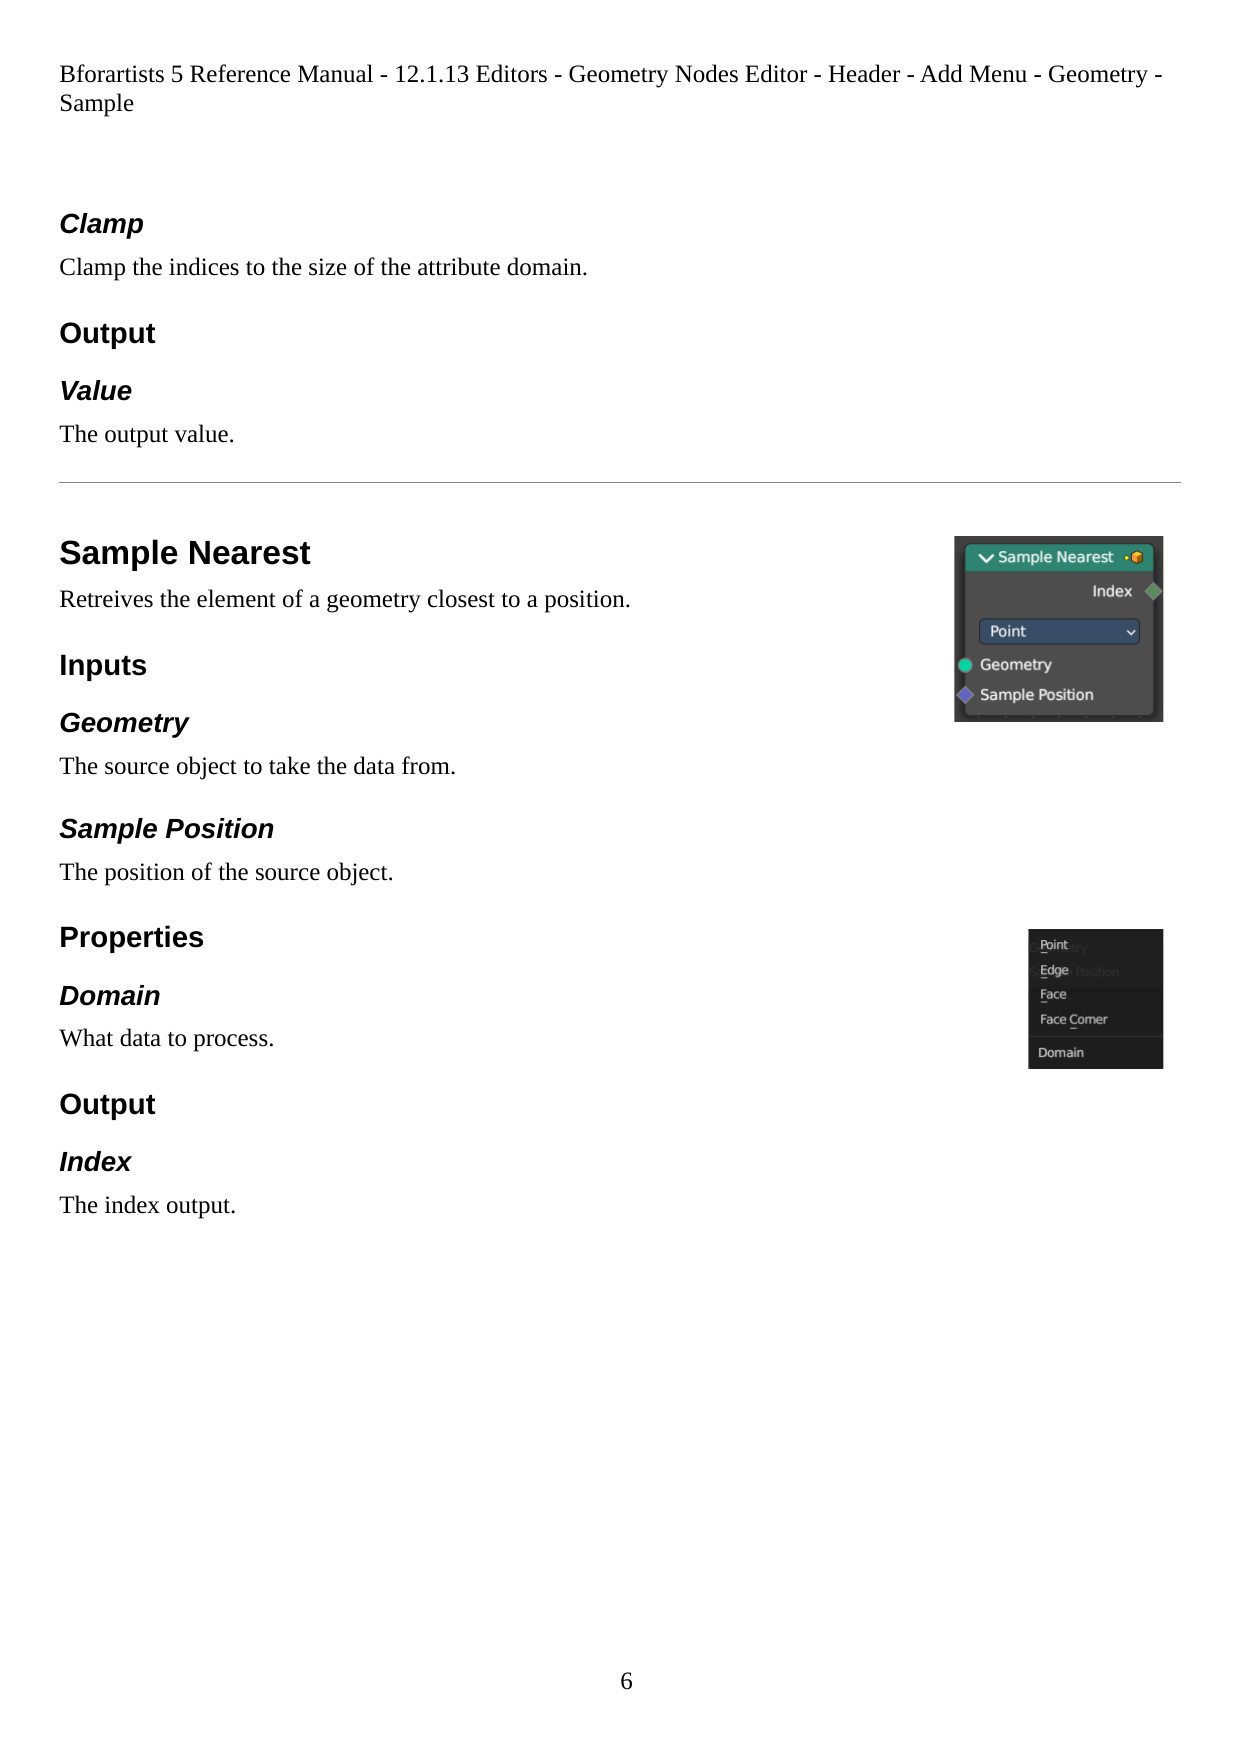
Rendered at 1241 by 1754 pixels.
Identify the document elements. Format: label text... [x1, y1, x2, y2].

text The position of the source object. [59, 857, 1181, 885]
text Retreives the element of a geometry closest to a position. [59, 584, 954, 613]
subtitle [1164, 979, 1181, 1011]
subtitle [1164, 648, 1181, 681]
text The source object to take the data from. [59, 751, 1181, 779]
subtitle Sample Nearest [59, 533, 1181, 571]
subtitle Inputs [59, 648, 954, 681]
subtitle Output [59, 1087, 1181, 1121]
text [1164, 1023, 1181, 1052]
subtitle Value [59, 374, 1181, 406]
subtitle Properties [59, 920, 1181, 954]
subtitle Sample Position [59, 812, 1181, 844]
picture [954, 536, 1164, 722]
text Clamp the indices to the size of the attribute domain. [59, 252, 1181, 281]
subtitle Clamp [59, 208, 1181, 239]
text What data to process. [59, 1023, 1028, 1052]
text The output value. [59, 419, 1181, 447]
subtitle Geometry [59, 706, 1181, 738]
subtitle Domain [59, 979, 1028, 1011]
subtitle Index [59, 1146, 1181, 1178]
picture [1028, 929, 1164, 1069]
text The index output. [59, 1190, 1181, 1219]
subtitle Output [59, 316, 1181, 349]
